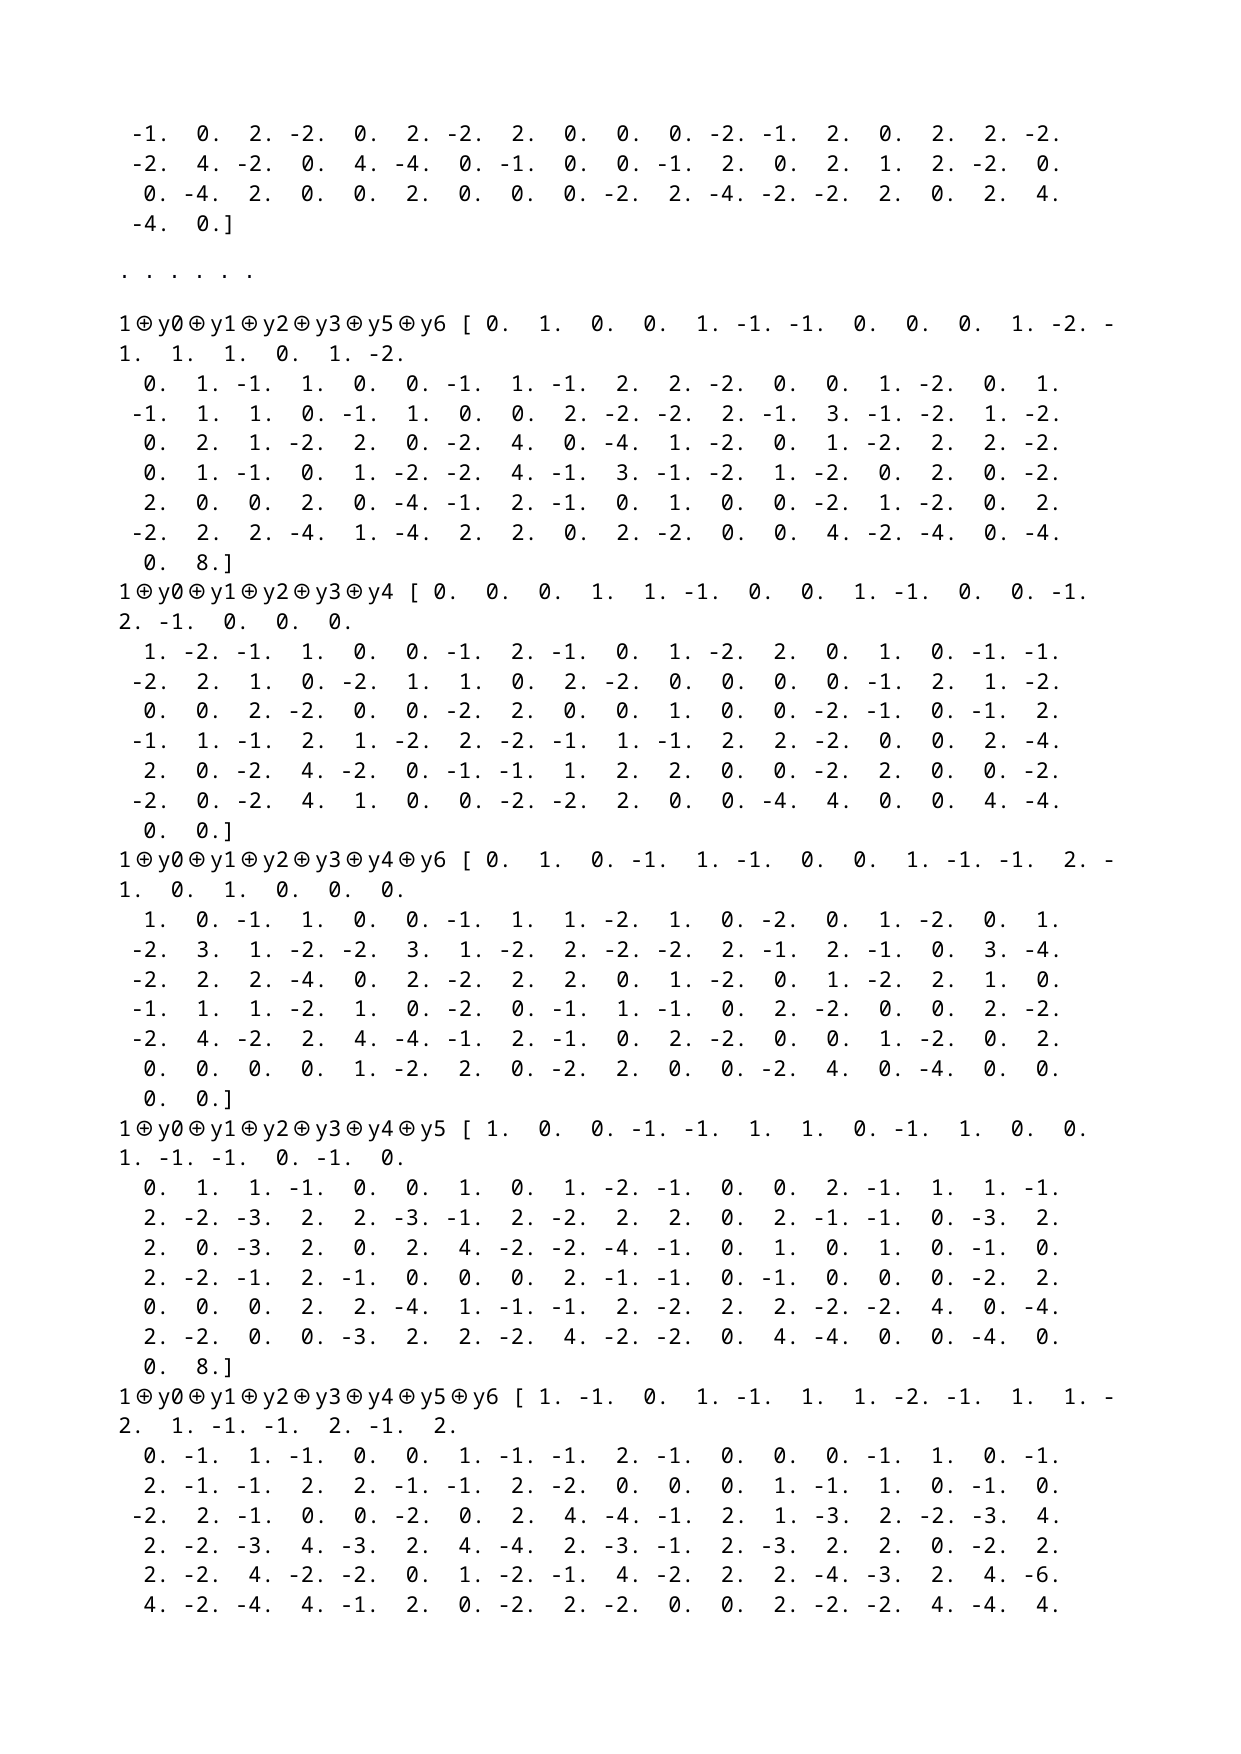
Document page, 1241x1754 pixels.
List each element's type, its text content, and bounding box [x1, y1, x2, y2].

text -2. 3. 1. -2. -2. 3. 1. -2. 2. -2. -2. 2. -1. 2. -1. 0. 3. -4. [118, 934, 1122, 964]
text -1. 1. 1. -2. 1. 0. -2. 0. -1. 1. -1. 0. 2. -2. 0. 0. 2. -2. [118, 993, 1122, 1023]
text 2. -2. 4. -2. -2. 0. 1. -2. -1. 4. -2. 2. 2. -4. -3. 2. 4. -6. [118, 1559, 1122, 1589]
text 2. -2. 0. 0. -3. 2. 2. -2. 4. -2. -2. 0. 4. -4. 0. 0. -4. 0. [118, 1321, 1122, 1351]
text 2. 0. -3. 2. 0. 2. 4. -2. -2. -4. -1. 0. 1. 0. 1. 0. -1. 0. [118, 1232, 1122, 1262]
text 1⊕y0⊕y1⊕y2⊕y3⊕y4 [ 0. 0. 0. 1. 1. -1. 0. 0. 1. -1. 0. 0. -1. 2. -1. 0. 0. 0. [118, 576, 1122, 636]
text 0. -4. 2. 0. 0. 2. 0. 0. 0. -2. 2. -4. -2. -2. 2. 0. 2. 4. [118, 178, 1122, 207]
text -2. 4. -2. 2. 4. -4. -1. 2. -1. 0. 2. -2. 0. 0. 1. -2. 0. 2. [118, 1023, 1122, 1053]
text 2. -2. -3. 4. -3. 2. 4. -4. 2. -3. -1. 2. -3. 2. 2. 0. -2. 2. [118, 1530, 1122, 1559]
text 0. 0.] [118, 1083, 1122, 1113]
text -2. 2. 2. -4. 1. -4. 2. 2. 0. 2. -2. 0. 0. 4. -2. -4. 0. -4. [118, 517, 1122, 547]
text 1⊕y0⊕y1⊕y2⊕y3⊕y5⊕y6 [ 0. 1. 0. 0. 1. -1. -1. 0. 0. 0. 1. -2. -1. 1. 1. 0. 1. -2. [118, 308, 1122, 368]
text 2. -2. -3. 2. 2. -3. -1. 2. -2. 2. 2. 0. 2. -1. -1. 0. -3. 2. [118, 1202, 1122, 1232]
text 0. 1. -1. 0. 1. -2. -2. 4. -1. 3. -1. -2. 1. -2. 0. 2. 0. -2. [118, 457, 1122, 487]
text 0. 1. 1. -1. 0. 0. 1. 0. 1. -2. -1. 0. 0. 2. -1. 1. 1. -1. [118, 1172, 1122, 1202]
text 1. -2. -1. 1. 0. 0. -1. 2. -1. 0. 1. -2. 2. 0. 1. 0. -1. -1. [118, 636, 1122, 666]
text 0. 0. 2. -2. 0. 0. -2. 2. 0. 0. 1. 0. 0. -2. -1. 0. -1. 2. [118, 696, 1122, 725]
text 0. 0. 0. 0. 1. -2. 2. 0. -2. 2. 0. 0. -2. 4. 0. -4. 0. 0. [118, 1053, 1122, 1083]
text 2. -2. -1. 2. -1. 0. 0. 0. 2. -1. -1. 0. -1. 0. 0. 0. -2. 2. [118, 1262, 1122, 1291]
text -4. 0.] [118, 207, 1122, 237]
text 0. 0.] [118, 815, 1122, 844]
text 1⊕y0⊕y1⊕y2⊕y3⊕y4⊕y5 [ 1. 0. 0. -1. -1. 1. 1. 0. -1. 1. 0. 0. 1. -1. -1. 0. -1. 0. [118, 1113, 1122, 1172]
text -2. 2. 1. 0. -2. 1. 1. 0. 2. -2. 0. 0. 0. 0. -1. 2. 1. -2. [118, 666, 1122, 696]
text 2. 0. 0. 2. 0. -4. -1. 2. -1. 0. 1. 0. 0. -2. 1. -2. 0. 2. [118, 487, 1122, 517]
text 4. -2. -4. 4. -1. 2. 0. -2. 2. -2. 0. 0. 2. -2. -2. 4. -4. 4. [118, 1589, 1122, 1619]
text 0. 8.] [118, 547, 1122, 576]
text 0. 0. 0. 2. 2. -4. 1. -1. -1. 2. -2. 2. 2. -2. -2. 4. 0. -4. [118, 1291, 1122, 1321]
text 0. -1. 1. -1. 0. 0. 1. -1. -1. 2. -1. 0. 0. 0. -1. 1. 0. -1. [118, 1440, 1122, 1470]
text 1⊕y0⊕y1⊕y2⊕y3⊕y4⊕y6 [ 0. 1. 0. -1. 1. -1. 0. 0. 1. -1. -1. 2. -1. 0. 1. 0. 0. 0. [118, 844, 1122, 904]
text -2. 2. -1. 0. 0. -2. 0. 2. 4. -4. -1. 2. 1. -3. 2. -2. -3. 4. [118, 1500, 1122, 1530]
text 2. 0. -2. 4. -2. 0. -1. -1. 1. 2. 2. 0. 0. -2. 2. 0. 0. -2. [118, 755, 1122, 785]
text -1. 1. -1. 2. 1. -2. 2. -2. -1. 1. -1. 2. 2. -2. 0. 0. 2. -4. [118, 725, 1122, 755]
text 0. 1. -1. 1. 0. 0. -1. 1. -1. 2. 2. -2. 0. 0. 1. -2. 0. 1. [118, 368, 1122, 398]
text . . . . . . [118, 261, 1122, 284]
text -2. 0. -2. 4. 1. 0. 0. -2. -2. 2. 0. 0. -4. 4. 0. 0. 4. -4. [118, 785, 1122, 815]
text 1. 0. -1. 1. 0. 0. -1. 1. 1. -2. 1. 0. -2. 0. 1. -2. 0. 1. [118, 904, 1122, 934]
text 2. -1. -1. 2. 2. -1. -1. 2. -2. 0. 0. 0. 1. -1. 1. 0. -1. 0. [118, 1470, 1122, 1500]
text -1. 1. 1. 0. -1. 1. 0. 0. 2. -2. -2. 2. -1. 3. -1. -2. 1. -2. [118, 398, 1122, 427]
text -1. 0. 2. -2. 0. 2. -2. 2. 0. 0. 0. -2. -1. 2. 0. 2. 2. -2. [118, 118, 1122, 148]
text 0. 2. 1. -2. 2. 0. -2. 4. 0. -4. 1. -2. 0. 1. -2. 2. 2. -2. [118, 427, 1122, 457]
text -2. 4. -2. 0. 4. -4. 0. -1. 0. 0. -1. 2. 0. 2. 1. 2. -2. 0. [118, 148, 1122, 178]
text -2. 2. 2. -4. 0. 2. -2. 2. 2. 0. 1. -2. 0. 1. -2. 2. 1. 0. [118, 964, 1122, 993]
text 1⊕y0⊕y1⊕y2⊕y3⊕y4⊕y5⊕y6 [ 1. -1. 0. 1. -1. 1. 1. -2. -1. 1. 1. -2. 1. -1. -1. 2. -1. 2. [118, 1381, 1122, 1440]
text 0. 8.] [118, 1351, 1122, 1381]
